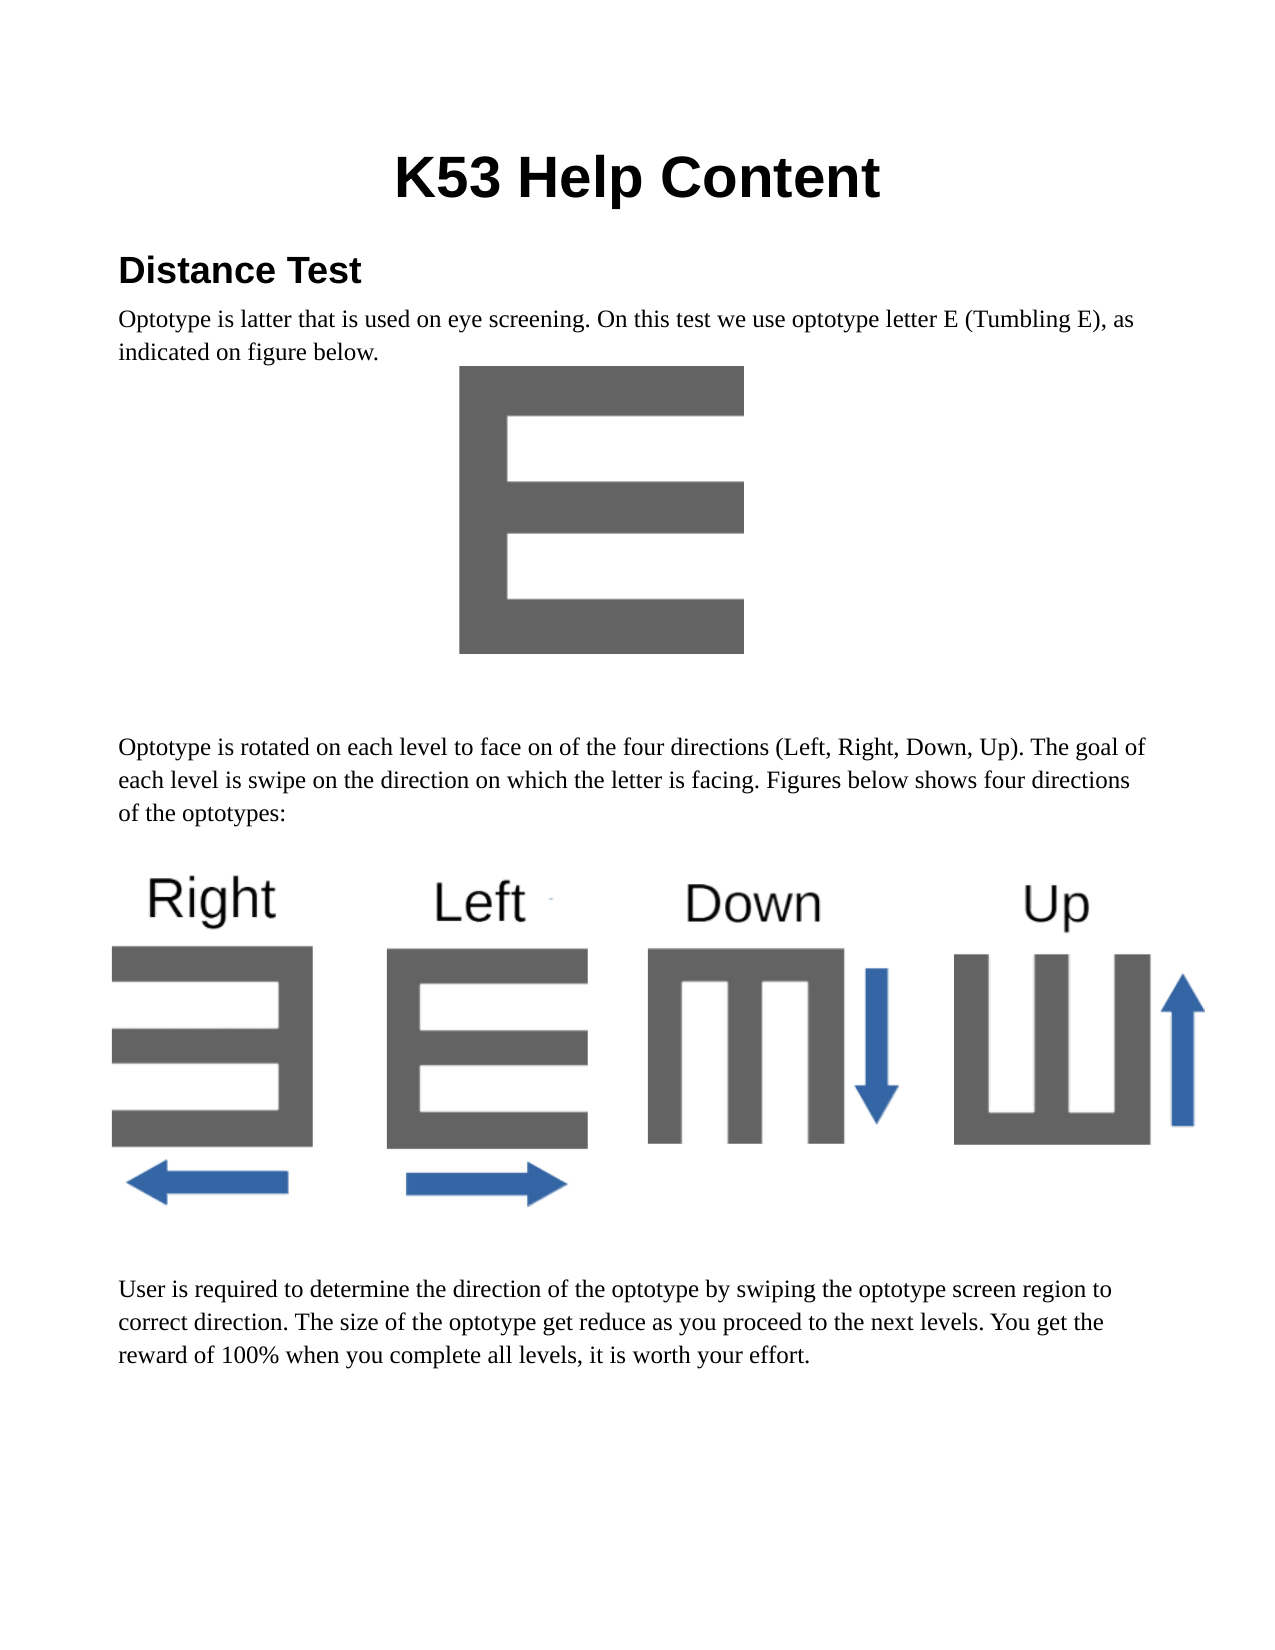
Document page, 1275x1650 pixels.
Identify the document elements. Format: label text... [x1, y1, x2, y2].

title K53 Help Content [118, 143, 1157, 210]
text Optotype is latter that is used on eye screening. On this test we use optotype letter E (Tumbling E), as indicated on figure below. [118, 304, 1157, 427]
picture [459, 366, 744, 654]
subtitle Distance Test [118, 248, 1157, 291]
picture [647, 868, 899, 1145]
text User is required to determine the direction of the optotype by swiping the optotype screen region to correct direction. The size of the optotype get reduce as you proceed to the next levels. You get the reward of 100% when you complete all levels, it is worth your effort. [118, 1274, 1157, 1369]
picture [954, 869, 1206, 1146]
picture [386, 866, 589, 1208]
picture [111, 863, 314, 1207]
text Optotype is rotated on each level to face on of the four directions (Left, Right, Down, Up). The goal of each level is swipe on the direction on which the letter is facing. Figures below shows four directions of the optotypes: [118, 732, 1157, 827]
